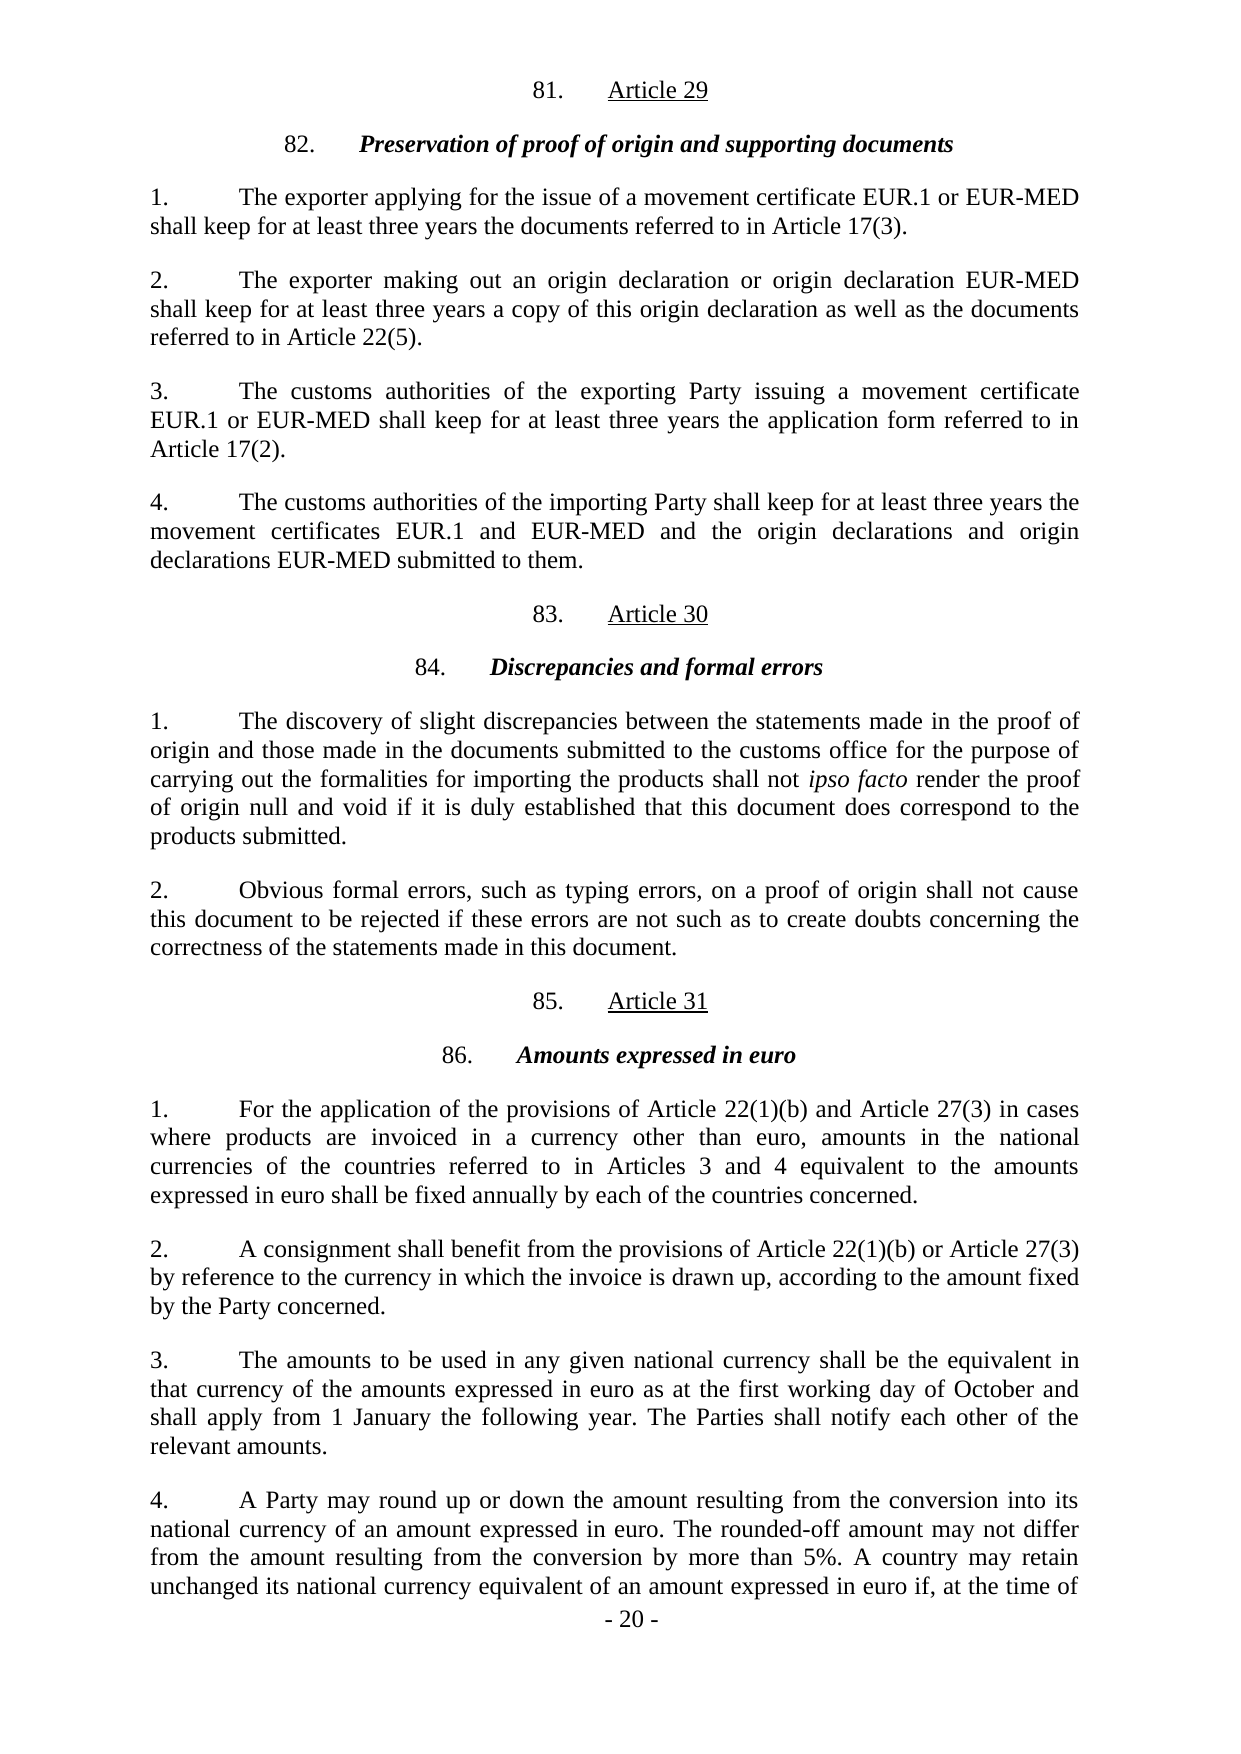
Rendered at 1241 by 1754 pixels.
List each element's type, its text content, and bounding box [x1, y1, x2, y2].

subtitle Discrepancies and formal errors [150, 652, 1090, 681]
subtitle Article 31 [150, 986, 1090, 1015]
list The amounts to be used in any given national currency shall be the equivalent in that currency of the amounts expressed in euro as at the first working day of October and shall apply from 1 January the following year. The Parties shall notify each other of the relevant amounts. [150, 1345, 1080, 1460]
list For the application of the provisions of Article 22(1)(b) and Article 27(3) in cases where products are invoiced in a currency other than euro, amounts in the national currencies of the countries referred to in Articles 3 and 4 equivalent to the amounts expressed in euro shall be fixed annually by each of the countries concerned. [150, 1094, 1080, 1209]
list The exporter applying for the issue of a movement certificate EUR.1 or EUR-MED shall keep for at least three years the documents referred to in Article 17(3). [150, 182, 1080, 240]
subtitle Preservation of proof of origin and supporting documents [150, 129, 1090, 157]
list The discovery of slight discrepancies between the statements made in the proof of origin and those made in the documents submitted to the customs office for the purpose of carrying out the formalities for importing the products shall not ipso facto render the proof of origin null and void if it is duly established that this document does correspond to the products submitted. [150, 706, 1080, 850]
list A consignment shall benefit from the provisions of Article 22(1)(b) or Article 27(3) by reference to the currency in which the invoice is drawn up, according to the amount fixed by the Party concerned. [150, 1234, 1080, 1320]
list The customs authorities of the importing Party shall keep for at least three years the movement certificates EUR.1 and EUR-MED and the origin declarations and origin declarations EUR-MED submitted to them. [150, 487, 1080, 574]
list Obvious formal errors, such as typing errors, on a proof of origin shall not cause this document to be rejected if these errors are not such as to create doubts concerning the correctness of the statements made in this document. [150, 875, 1080, 961]
list The exporter making out an origin declaration or origin declaration EUR-MED shall keep for at least three years a copy of this origin declaration as well as the documents referred to in Article 22(5). [150, 265, 1080, 351]
list The customs authorities of the exporting Party issuing a movement certificate EUR.1 or EUR-MED shall keep for at least three years the application form referred to in Article 17(2). [150, 376, 1080, 462]
subtitle Article 30 [150, 599, 1090, 627]
subtitle Article 29 [150, 75, 1090, 104]
list A Party may round up or down the amount resulting from the conversion into its national currency of an amount expressed in euro. The rounded-off amount may not differ from the amount resulting from the conversion by more than 5%. A country may retain unchanged its national currency equivalent of an amount expressed in euro if, at the time of [150, 1485, 1080, 1600]
subtitle Amounts expressed in euro [150, 1040, 1090, 1069]
